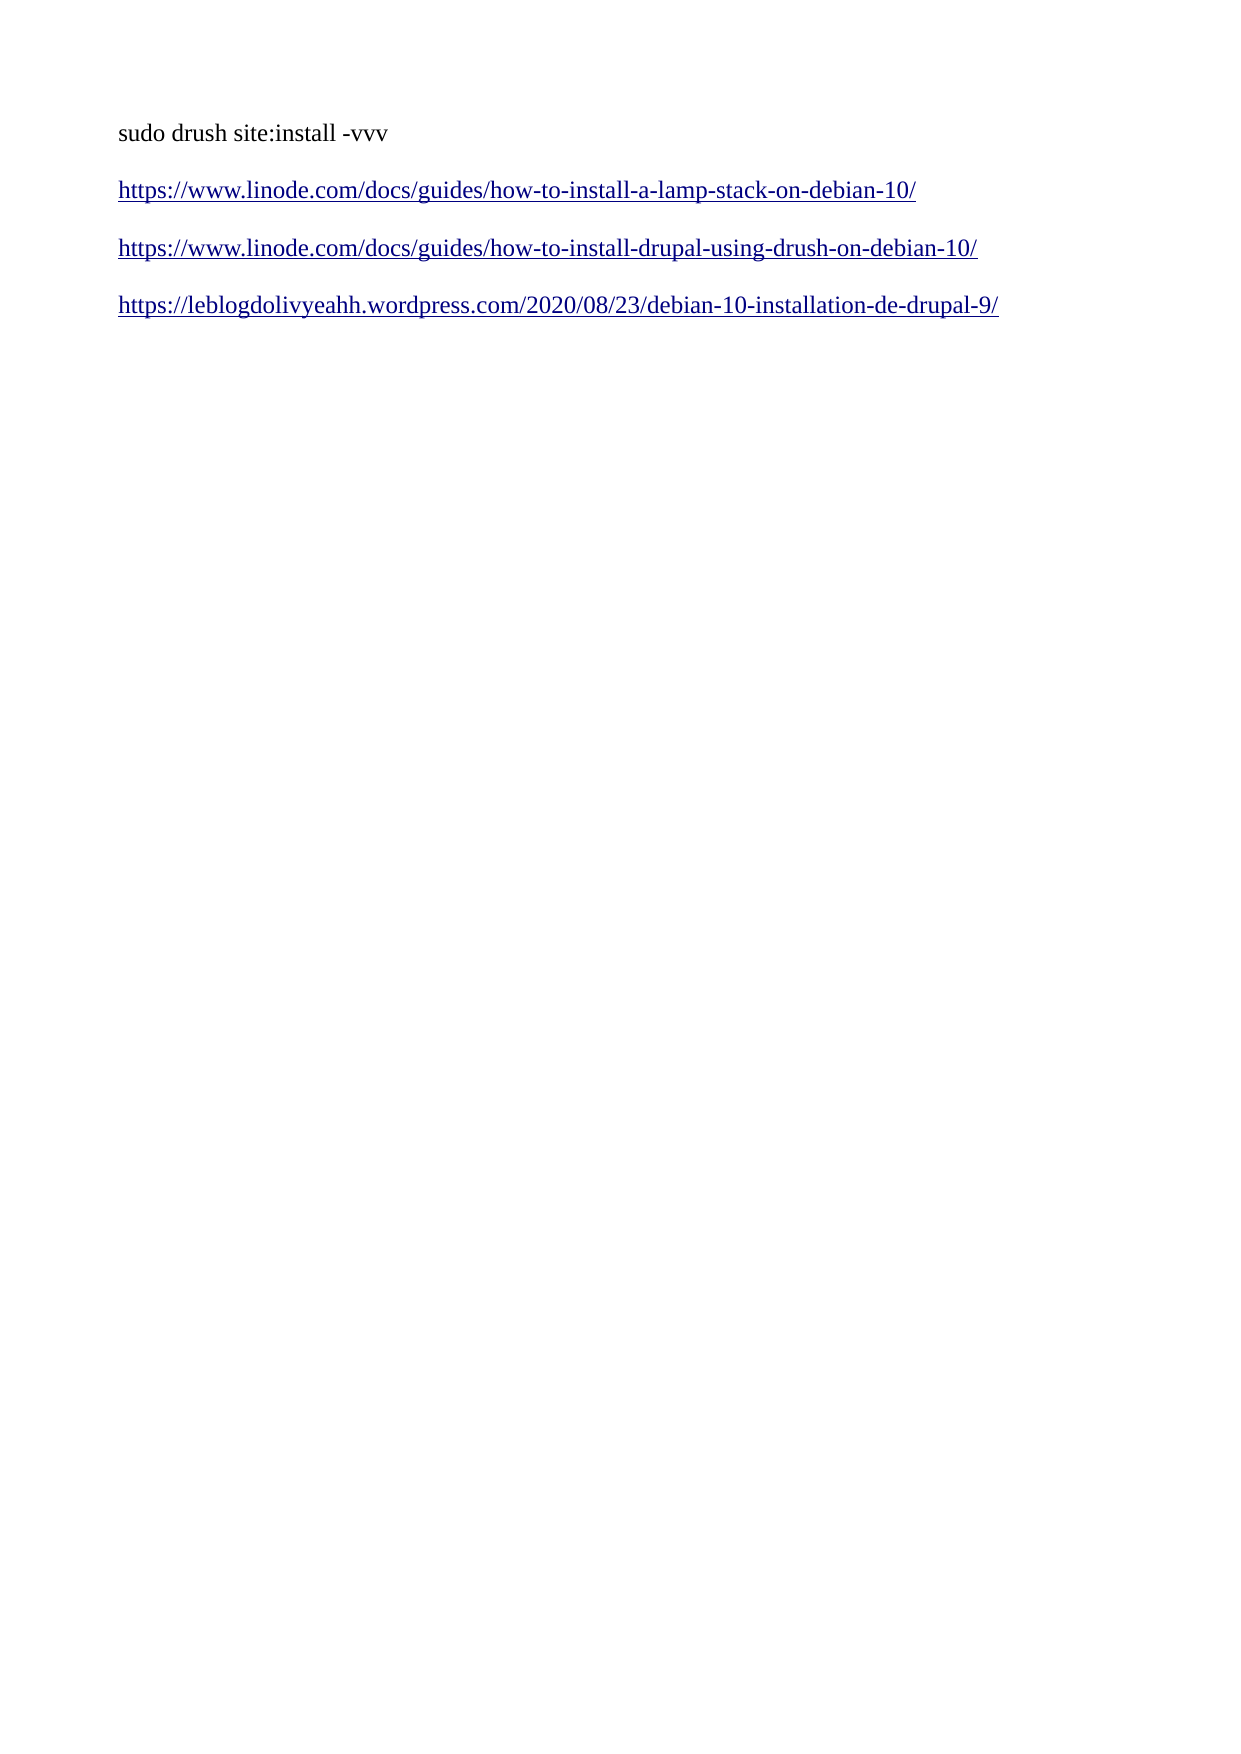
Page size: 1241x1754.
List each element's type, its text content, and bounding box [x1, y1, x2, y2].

text https://www.linode.com/docs/guides/how-to-install-a-lamp-stack-on-debian-10/ [118, 176, 1122, 204]
text sudo drush site:install -vvv [118, 118, 1122, 147]
text https://www.linode.com/docs/guides/how-to-install-drupal-using-drush-on-debian-10/ [118, 233, 1122, 262]
text https://leblogdolivyeahh.wordpress.com/2020/08/23/debian-10-installation-de-drupal-9/ [118, 291, 1122, 319]
